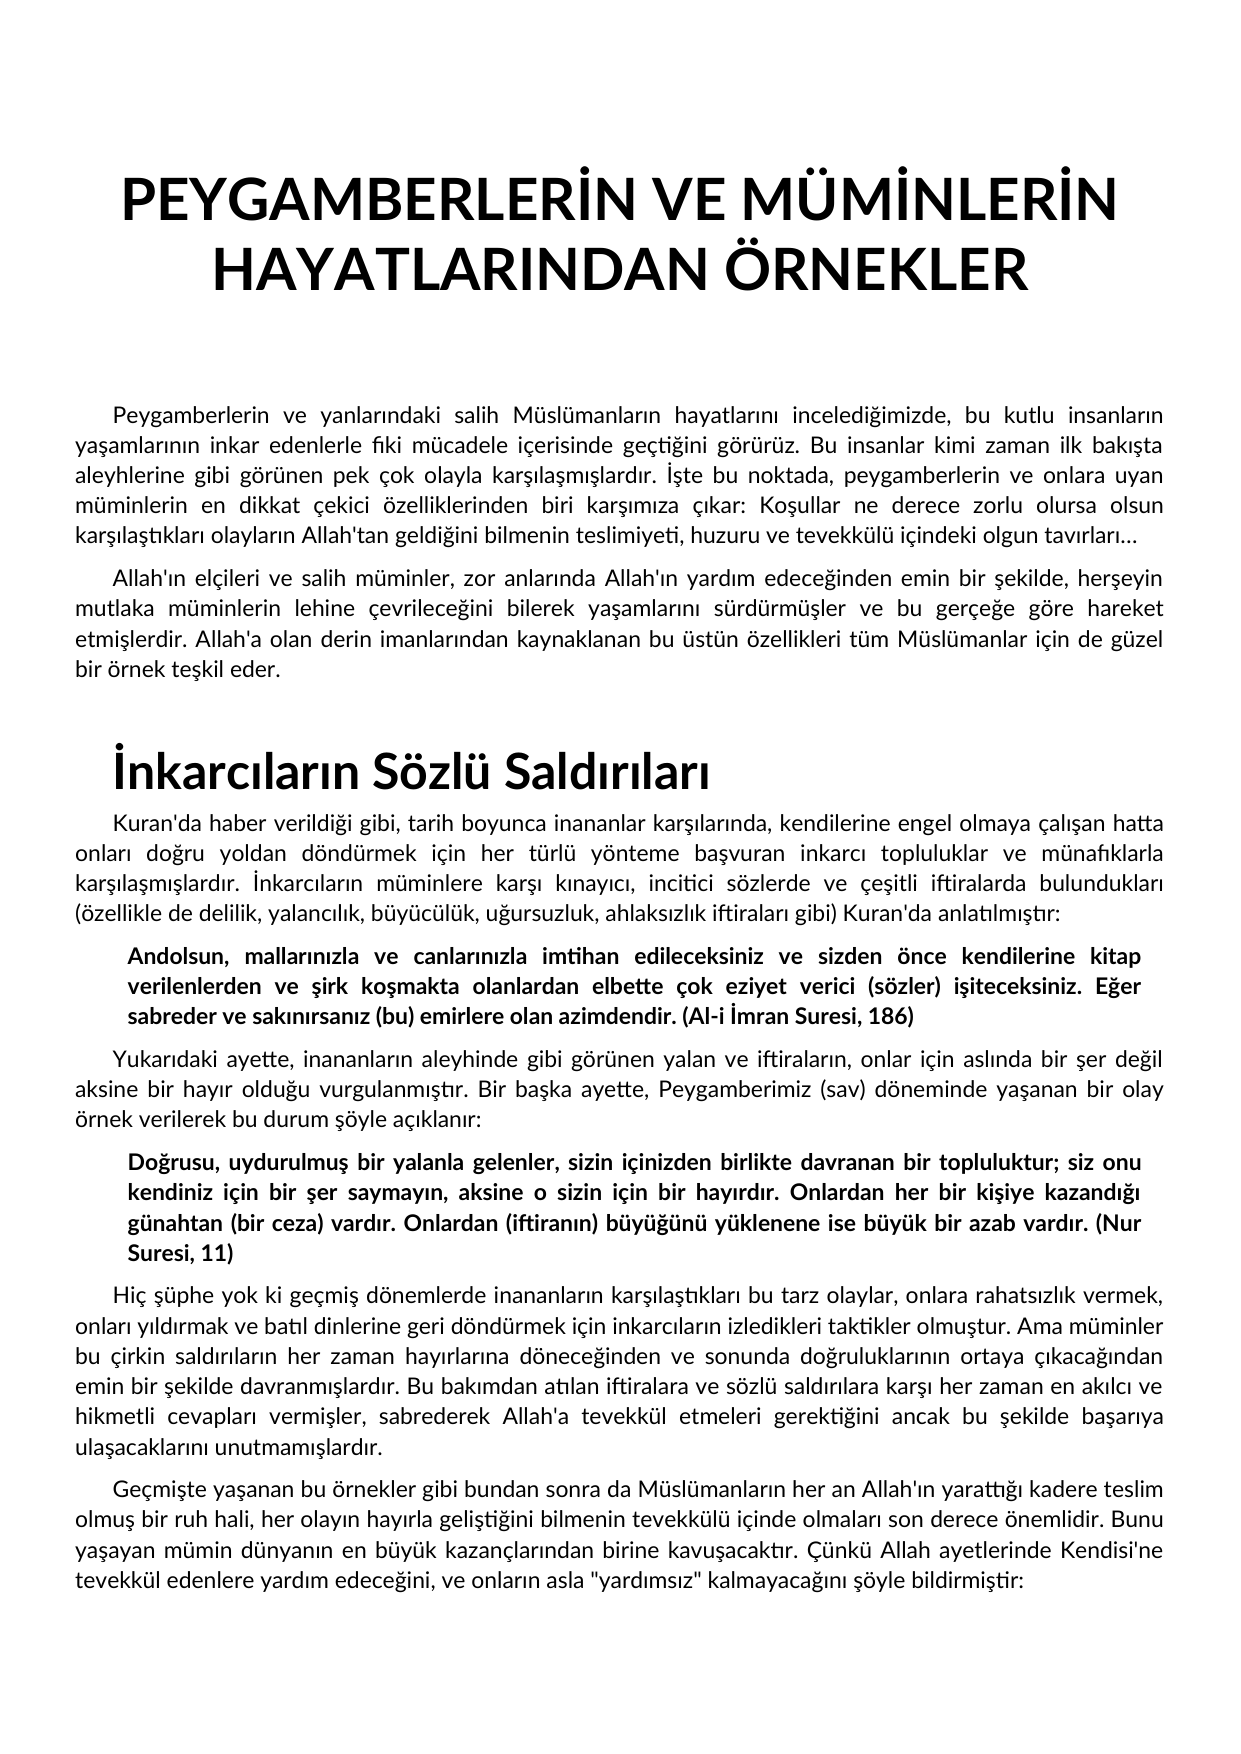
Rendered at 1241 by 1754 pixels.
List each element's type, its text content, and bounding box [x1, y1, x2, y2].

text Andolsun, mallarınızla ve canlarınızla imtihan edileceksiniz ve sizden önce kendilerine kitap verilenlerden ve şirk koşmakta olanlardan elbette çok eziyet verici (sözler) işiteceksiniz. Eğer sabreder ve sakınırsanız (bu) emirlere olan azimdendir. (Al-i İmran Suresi, 186) [127, 942, 1143, 1029]
subtitle PEYGAMBERLERİN VE MÜMİNLERİN HAYATLARINDAN ÖRNEKLER [75, 162, 1165, 302]
text Doğrusu, uydurulmuş bir yalanla gelenler, sizin içinizden birlikte davranan bir topluluktur; siz onu kendiniz için bir şer saymayın, aksine o sizin için bir hayırdır. Onlardan her bir kişiye kazandığı günahtan (bir ceza) vardır. Onlardan (iftiranın) büyüğünü yüklenene ise büyük bir azab vardır. (Nur Suresi, 11) [127, 1148, 1143, 1266]
text Geçmişte yaşanan bu örnekler gibi bundan sonra da Müslümanların her an Allah'ın yarattığı kadere teslim olmuş bir ruh hali, her olayın hayırla geliştiğini bilmenin tevekkülü içinde olmaları son derece önemlidir. Bunu yaşayan mümin dünyanın en büyük kazançlarından birine kavuşacaktır. Çünkü Allah ayetlerinde Kendisi'ne tevekkül edenlere yardım edeceğini, ve onların asla "yardımsız" kalmayacağını şöyle bildirmiştir: [75, 1475, 1165, 1593]
subtitle İnkarcıların Sözlü Saldırıları [112, 740, 1165, 800]
text Kuran'da haber verildiği gibi, tarih boyunca inananlar karşılarında, kendilerine engel olmaya çalışan hatta onları doğru yoldan döndürmek için her türlü yönteme başvuran inkarcı topluluklar ve münafıklarla karşılaşmışlardır. İnkarcıların müminlere karşı kınayıcı, incitici sözlerde ve çeşitli iftiralarda bulundukları (özellikle de delilik, yalancılık, büyücülük, uğursuzluk, ahlaksızlık iftiraları gibi) Kuran'da anlatılmıştır: [75, 808, 1165, 926]
text Allah'ın elçileri ve salih müminler, zor anlarında Allah'ın yardım edeceğinden emin bir şekilde, herşeyin mutlaka müminlerin lehine çevrileceğini bilerek yaşamlarını sürdürmüşler ve bu gerçeğe göre hareket etmişlerdir. Allah'a olan derin imanlarından kaynaklanan bu üstün özellikleri tüm Müslümanlar için de güzel bir örnek teşkil eder. [75, 564, 1165, 682]
text Hiç şüphe yok ki geçmiş dönemlerde inananların karşılaştıkları bu tarz olaylar, onlara rahatsızlık vermek, onları yıldırmak ve batıl dinlerine geri döndürmek için inkarcıların izledikleri taktikler olmuştur. Ama müminler bu çirkin saldırıların her zaman hayırlarına döneceğinden ve sonunda doğruluklarının ortaya çıkacağından emin bir şekilde davranmışlardır. Bu bakımdan atılan iftiralara ve sözlü saldırılara karşı her zaman en akılcı ve hikmetli cevapları vermişler, sabrederek Allah'a tevekkül etmeleri gerektiğini ancak bu şekilde başarıya ulaşacaklarını unutmamışlardır. [75, 1281, 1165, 1460]
text Yukarıdaki ayette, inananların aleyhinde gibi görünen yalan ve iftiraların, onlar için aslında bir şer değil aksine bir hayır olduğu vurgulanmıştır. Bir başka ayette, Peygamberimiz (sav) döneminde yaşanan bir olay örnek verilerek bu durum şöyle açıklanır: [75, 1045, 1165, 1133]
text Peygamberlerin ve yanlarındaki salih Müslümanların hayatlarını incelediğimizde, bu kutlu insanların yaşamlarının inkar edenlerle fiki mücadele içerisinde geçtiğini görürüz. Bu insanlar kimi zaman ilk bakışta aleyhlerine gibi görünen pek çok olayla karşılaşmışlardır. İşte bu noktada, peygamberlerin ve onlara uyan müminlerin en dikkat çekici özelliklerinden biri karşımıza çıkar: Koşullar ne derece zorlu olursa olsun karşılaştıkları olayların Allah'tan geldiğini bilmenin teslimiyeti, huzuru ve tevekkülü içindeki olgun tavırları… [75, 400, 1165, 549]
